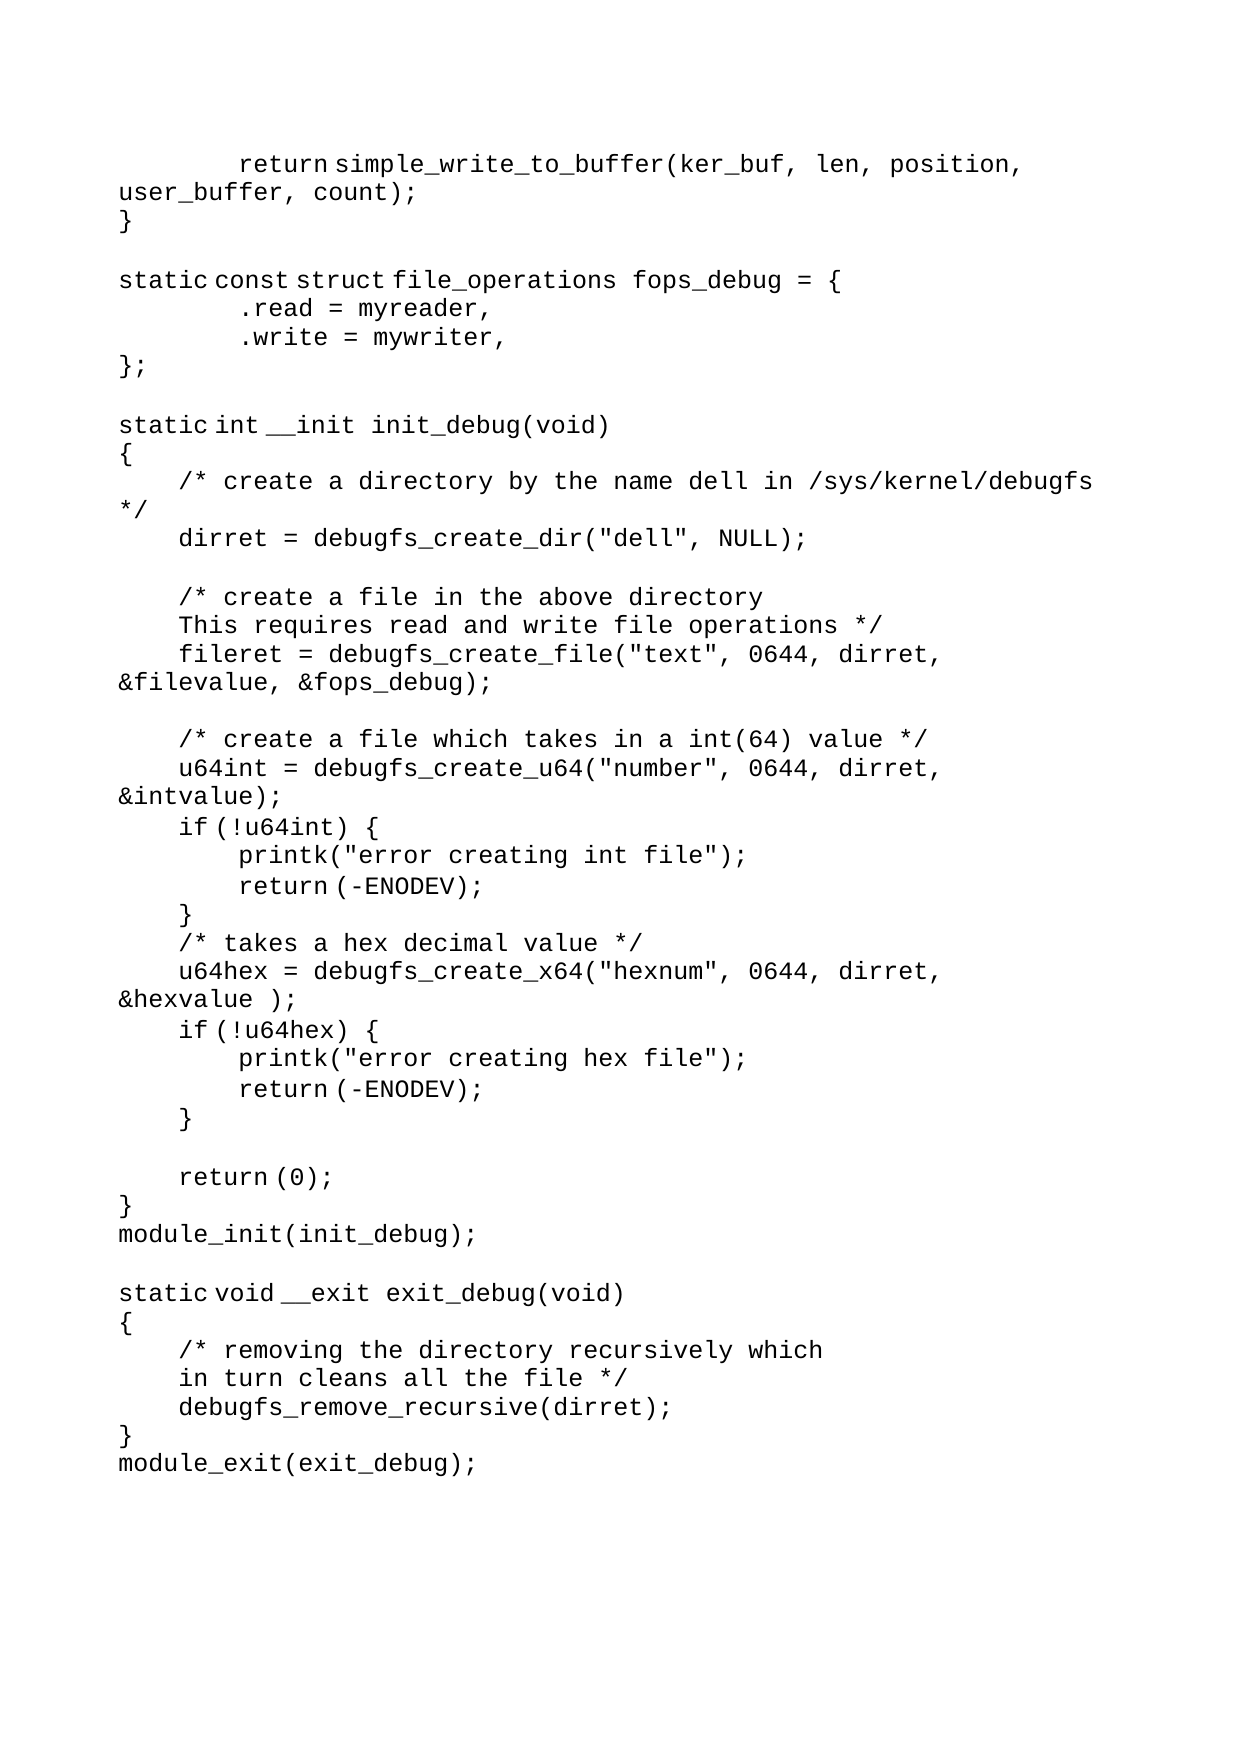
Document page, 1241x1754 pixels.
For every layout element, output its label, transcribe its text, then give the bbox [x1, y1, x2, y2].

text if (!u64hex) { [118, 1015, 1122, 1046]
text .read = myreader, [118, 296, 1122, 324]
text /* takes a hex decimal value */ [118, 930, 1122, 958]
text u64hex = debugfs_create_x64("hexnum", 0644, dirret, &hexvalue ); [118, 958, 1122, 1015]
text printk("error creating hex file"); [118, 1046, 1122, 1074]
text } [118, 1423, 1122, 1451]
text return (-ENODEV); [118, 871, 1122, 902]
text debugfs_remove_recursive(dirret); [118, 1394, 1122, 1423]
text fileret = debugfs_create_file("text", 0644, dirret, &filevalue, &fops_debug); [118, 641, 1122, 698]
text static const struct file_operations fops_debug = { [118, 265, 1122, 296]
text module_init(init_debug); [118, 1221, 1122, 1250]
text } [118, 902, 1122, 930]
text { [118, 1309, 1122, 1338]
text if (!u64int) { [118, 812, 1122, 843]
text return simple_write_to_buffer(ker_buf, len, position, user_buffer, count); [118, 149, 1122, 208]
text /* create a file which takes in a int(64) value */ [118, 727, 1122, 755]
text return (0); [118, 1162, 1122, 1193]
text /* create a directory by the name dell in /sys/kernel/debugfs */ [118, 469, 1122, 526]
text { [118, 441, 1122, 469]
text .write = mywriter, [118, 324, 1122, 353]
text module_exit(exit_debug); [118, 1451, 1122, 1479]
text dirret = debugfs_create_dir("dell", NULL); [118, 526, 1122, 554]
text static void __exit exit_debug(void) [118, 1278, 1122, 1309]
text } [118, 208, 1122, 236]
text This requires read and write file operations */ [118, 613, 1122, 641]
text } [118, 1193, 1122, 1221]
text static int __init init_debug(void) [118, 410, 1122, 441]
text /* create a file in the above directory [118, 585, 1122, 613]
text in turn cleans all the file */ [118, 1366, 1122, 1394]
text u64int = debugfs_create_u64("number", 0644, dirret, &intvalue); [118, 755, 1122, 812]
text /* removing the directory recursively which [118, 1338, 1122, 1366]
text } [118, 1105, 1122, 1133]
text }; [118, 353, 1122, 381]
text return (-ENODEV); [118, 1074, 1122, 1105]
text printk("error creating int file"); [118, 843, 1122, 871]
